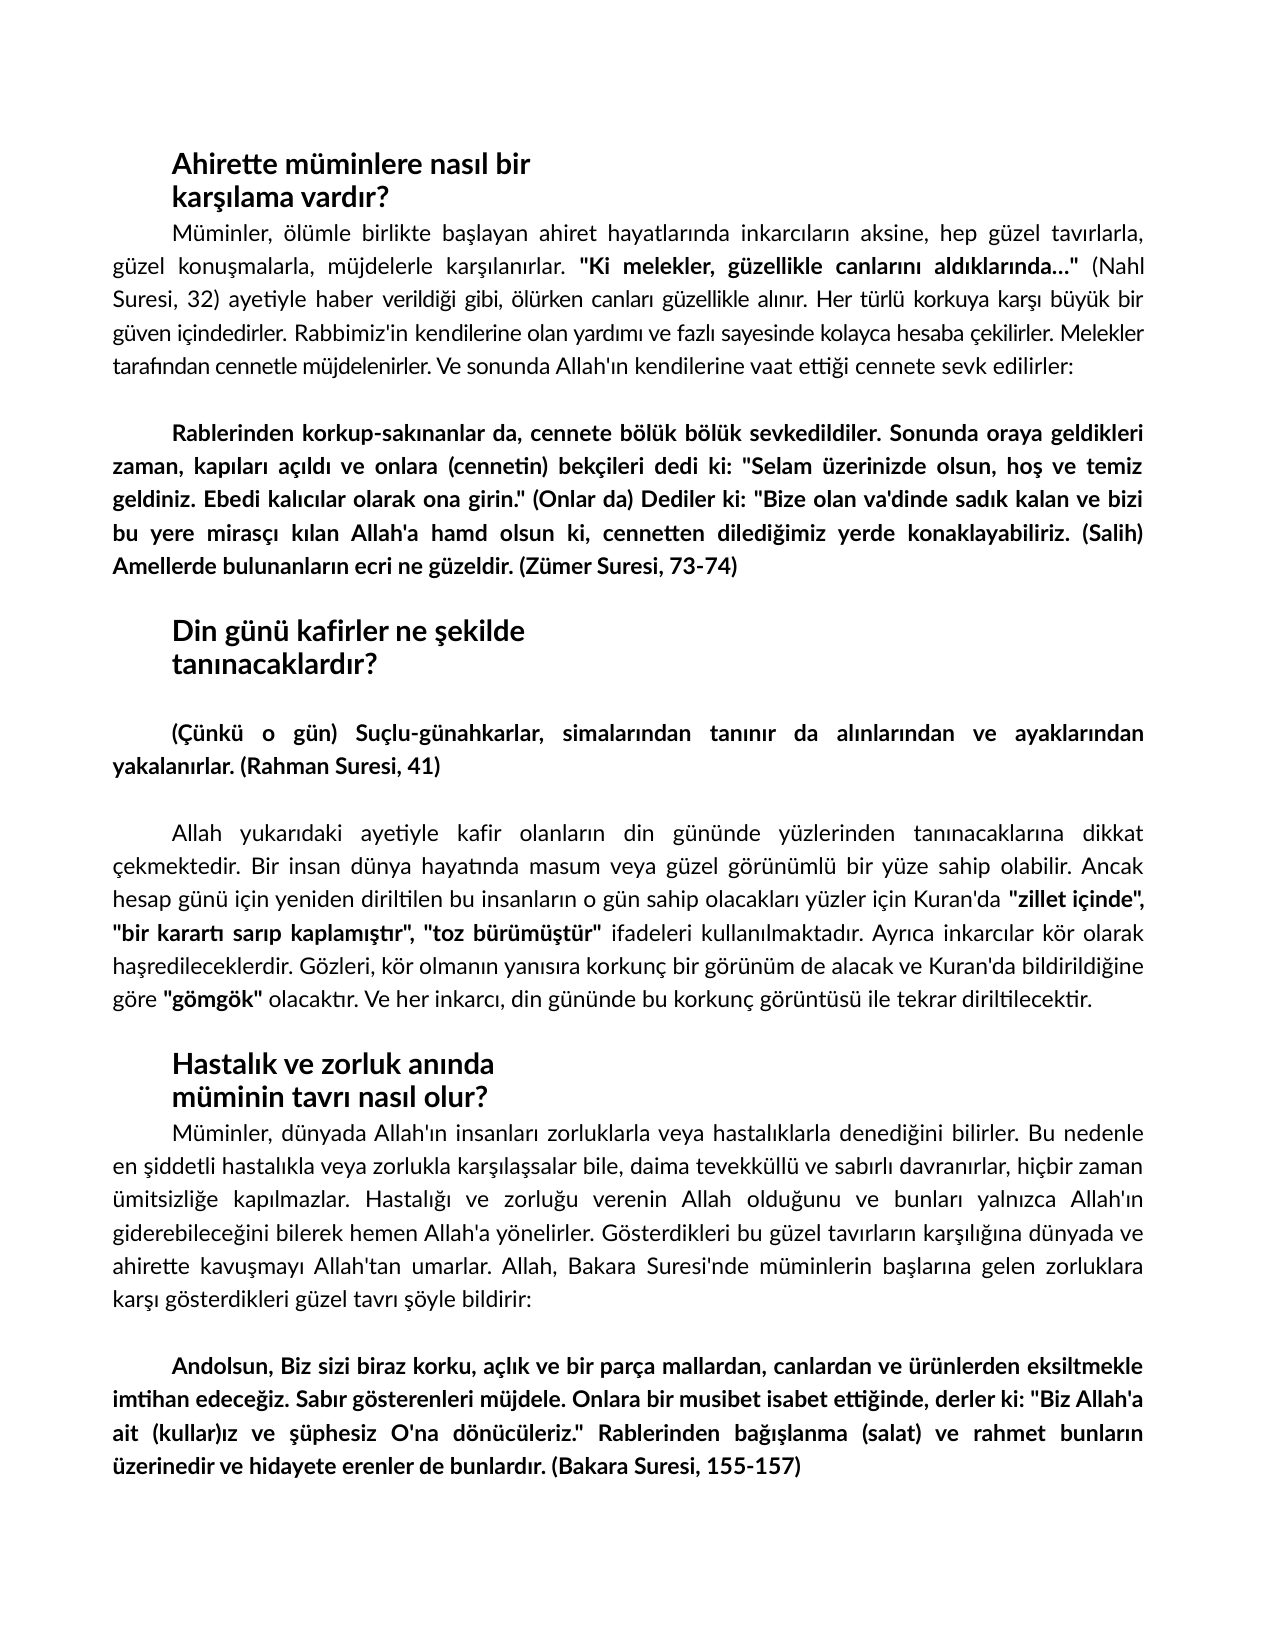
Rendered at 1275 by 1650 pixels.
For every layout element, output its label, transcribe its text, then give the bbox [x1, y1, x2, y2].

text Müminler, dünyada Allah'ın insanları zorluklarla veya hastalıklarla denediğini bilirler. Bu nedenle en şiddetli hastalıkla veya zorlukla karşılaşsalar bile, daima tevekküllü ve sabırlı davranırlar, hiçbir zaman ümitsizliğe kapılmazlar. Hastalığı ve zorluğu verenin Allah olduğunu ve bunları yalnızca Allah'ın giderebileceğini bilerek hemen Allah'a yönelirler. Gösterdikleri bu güzel tavırların karşılığına dünyada ve ahirette kavuşmayı Allah'tan umarlar. Allah, Bakara Suresi'nde müminlerin başlarına gelen zorluklara karşı gösterdikleri güzel tavrı şöyle bildirir: [112, 1114, 1145, 1314]
text tanınacaklardır? [112, 648, 1145, 681]
text Din günü kafirler ne şekilde [112, 614, 1145, 648]
text karşılama vardır? [112, 181, 1145, 214]
text Ahirette müminlere nasıl bir [112, 148, 1145, 181]
text (Çünkü o gün) Suçlu-günahkarlar, simalarından tanınır da alınlarından ve ayaklarından yakalanırlar. (Rahman Suresi, 41) [112, 714, 1145, 781]
text Andolsun, Biz sizi biraz korku, açlık ve bir parça mallardan, canlardan ve ürünlerden eksiltmekle imtihan edeceğiz. Sabır gösterenleri müjdele. Onlara bir musibet isabet ettiğinde, derler ki: "Biz Allah'a ait (kullar)ız ve şüphesiz O'na dönücüleriz." Rablerinden bağışlanma (salat) ve rahmet bunların üzerinedir ve hidayete erenler de bunlardır. (Bakara Suresi, 155-157) [112, 1348, 1145, 1481]
text Allah yukarıdaki ayetiyle kafir olanların din gününde yüzlerinden tanınacaklarına dikkat çekmektedir. Bir insan dünya hayatında masum veya güzel görünümlü bir yüze sahip olabilir. Ancak hesap günü için yeniden diriltilen bu insanların o gün sahip olacakları yüzler için Kuran'da "zillet içinde", "bir karartı sarıp kaplamıştır", "toz bürümüştür" ifadeleri kullanılmaktadır. Ayrıca inkarcılar kör olarak haşredileceklerdir. Gözleri, kör olmanın yanısıra korkunç bir görünüm de alacak ve Kuran'da bildirildiğine göre "gömgök" olacaktır. Ve her inkarcı, din gününde bu korkunç görüntüsü ile tekrar diriltilecektir. [112, 814, 1145, 1014]
text Müminler, ölümle birlikte başlayan ahiret hayatlarında inkarcıların aksine, hep güzel tavırlarla, güzel konuşmalarla, müjdelerle karşılanırlar. "Ki melekler, güzellikle canlarını aldıklarında…" (Nahl Suresi, 32) ayetiyle haber verildiği gibi, ölürken canları güzellikle alınır. Her türlü korkuya karşı büyük bir güven içindedirler. Rabbimiz'in kendilerine olan yardımı ve fazlı sayesinde kolayca hesaba çekilirler. Melekler tarafından cennetle müjdelenirler. Ve sonunda Allah'ın kendilerine vaat ettiği cennete sevk edilirler: [112, 214, 1145, 381]
text müminin tavrı nasıl olur? [112, 1081, 1145, 1114]
text Rablerinden korkup-sakınanlar da, cennete bölük bölük sevkedildiler. Sonunda oraya geldikleri zaman, kapıları açıldı ve onlara (cennetin) bekçileri dedi ki: "Selam üzerinizde olsun, hoş ve temiz geldiniz. Ebedi kalıcılar olarak ona girin." (Onlar da) Dediler ki: "Bize olan va'dinde sadık kalan ve bizi bu yere mirasçı kılan Allah'a hamd olsun ki, cennetten dilediğimiz yerde konaklayabiliriz. (Salih) Amellerde bulunanların ecri ne güzeldir. (Zümer Suresi, 73-74) [112, 414, 1145, 581]
text Hastalık ve zorluk anında [112, 1048, 1145, 1081]
